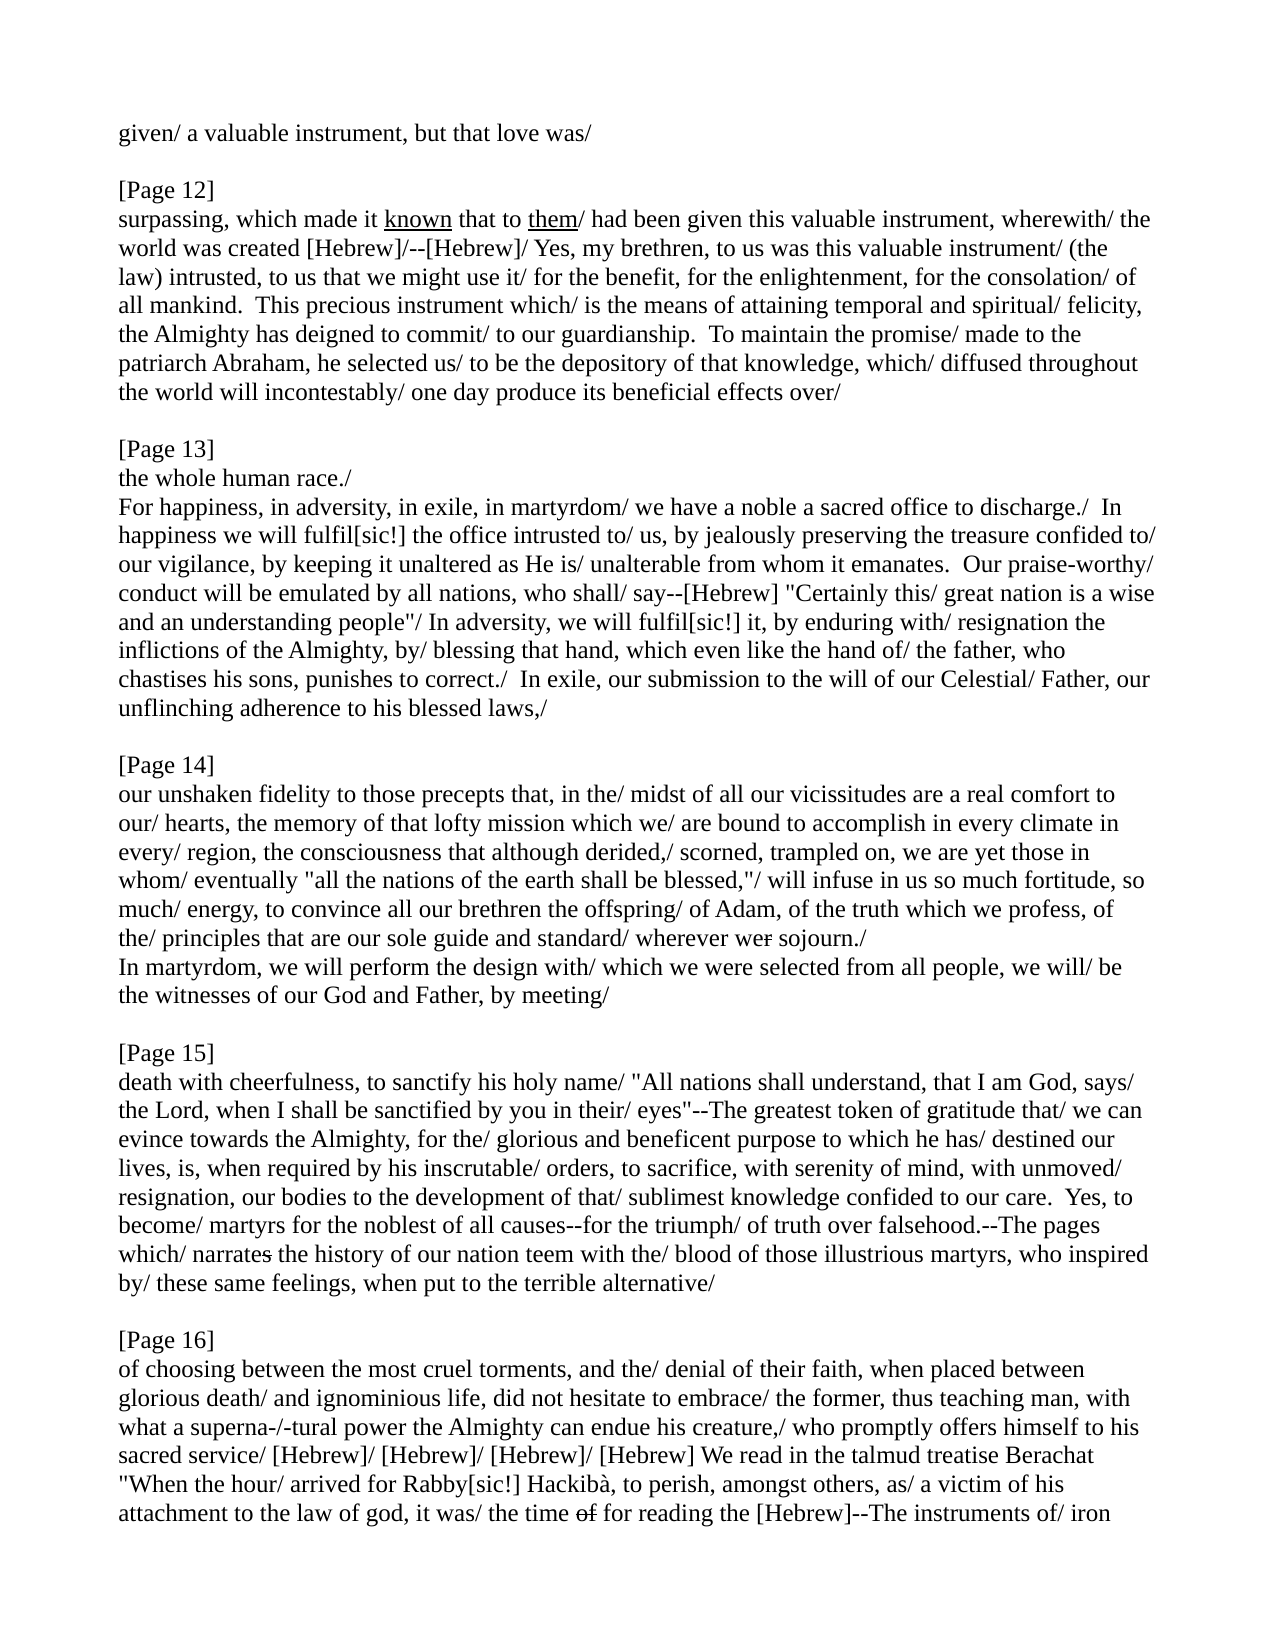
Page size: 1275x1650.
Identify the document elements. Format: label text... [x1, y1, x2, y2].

text [Page 12] [118, 176, 1157, 204]
text given/ a valuable instrument, but that love was/ [118, 118, 1157, 147]
text [Page 16] [118, 1326, 1157, 1354]
text For happiness, in adversity, in exile, in martyrdom/ we have a noble a sacred office to discharge./ In happiness we will fulfil[sic!] the office intrusted to/ us, by jealously preserving the treasure confided to/ our vigilance, by keeping it unaltered as He is/ unalterable from whom it emanates. Our praise-worthy/ conduct will be emulated by all nations, who shall/ say--[Hebrew] "Certainly this/ great nation is a wise and an understanding people"/ In adversity, we will fulfil[sic!] it, by enduring with/ resignation the inflictions of the Almighty, by/ blessing that hand, which even like the hand of/ the father, who chastises his sons, punishes to correct./ In exile, our submission to the will of our Celestial/ Father, our unflinching adherence to his blessed laws,/ [118, 492, 1157, 722]
text [Page 14] [118, 751, 1157, 779]
text [Page 15] [118, 1038, 1157, 1067]
text death with cheerfulness, to sanctify his holy name/ "All nations shall understand, that I am God, says/ the Lord, when I shall be sanctified by you in their/ eyes"--The greatest token of gratitude that/ we can evince towards the Almighty, for the/ glorious and beneficent purpose to which he has/ destined our lives, is, when required by his inscrutable/ orders, to sacrifice, with serenity of mind, with unmoved/ resignation, our bodies to the development of that/ sublimest knowledge confided to our care. Yes, to become/ martyrs for the noblest of all causes--for the triumph/ of truth over falsehood.--The pages which/ narrates the history of our nation teem with the/ blood of those illustrious martyrs, who inspired by/ these same feelings, when put to the terrible alternative/ [118, 1067, 1157, 1297]
text surpassing, which made it known that to them/ had been given this valuable instrument, wherewith/ the world was created [Hebrew]/--[Hebrew]/ Yes, my brethren, to us was this valuable instrument/ (the law) intrusted, to us that we might use it/ for the benefit, for the enlightenment, for the consolation/ of all mankind. This precious instrument which/ is the means of attaining temporal and spiritual/ felicity, the Almighty has deigned to commit/ to our guardianship. To maintain the promise/ made to the patriarch Abraham, he selected us/ to be the depository of that knowledge, which/ diffused throughout the world will incontestably/ one day produce its beneficial effects over/ [118, 204, 1157, 406]
text In martyrdom, we will perform the design with/ which we were selected from all people, we will/ be the witnesses of our God and Father, by meeting/ [118, 952, 1157, 1009]
text of choosing between the most cruel torments, and the/ denial of their faith, when placed between glorious death/ and ignominious life, did not hesitate to embrace/ the former, thus teaching man, with what a superna-/-tural power the Almighty can endue his creature,/ who promptly offers himself to his sacred service/ [Hebrew]/ [Hebrew]/ [Hebrew]/ [Hebrew] We read in the talmud treatise Berachat "When the hour/ arrived for Rabby[sic!] Hackibà, to perish, amongst others, as/ a victim of his attachment to the law of god, it was/ the time of for reading the [Hebrew]--The instruments of/ iron [118, 1354, 1157, 1527]
text [Page 13] [118, 434, 1157, 463]
text our unshaken fidelity to those precepts that, in the/ midst of all our vicissitudes are a real comfort to our/ hearts, the memory of that lofty mission which we/ are bound to accomplish in every climate in every/ region, the consciousness that although derided,/ scorned, trampled on, we are yet those in whom/ eventually "all the nations of the earth shall be blessed,"/ will infuse in us so much fortitude, so much/ energy, to convince all our brethren the offspring/ of Adam, of the truth which we profess, of the/ principles that are our sole guide and standard/ wherever wer sojourn./ [118, 779, 1157, 952]
text the whole human race./ [118, 463, 1157, 492]
